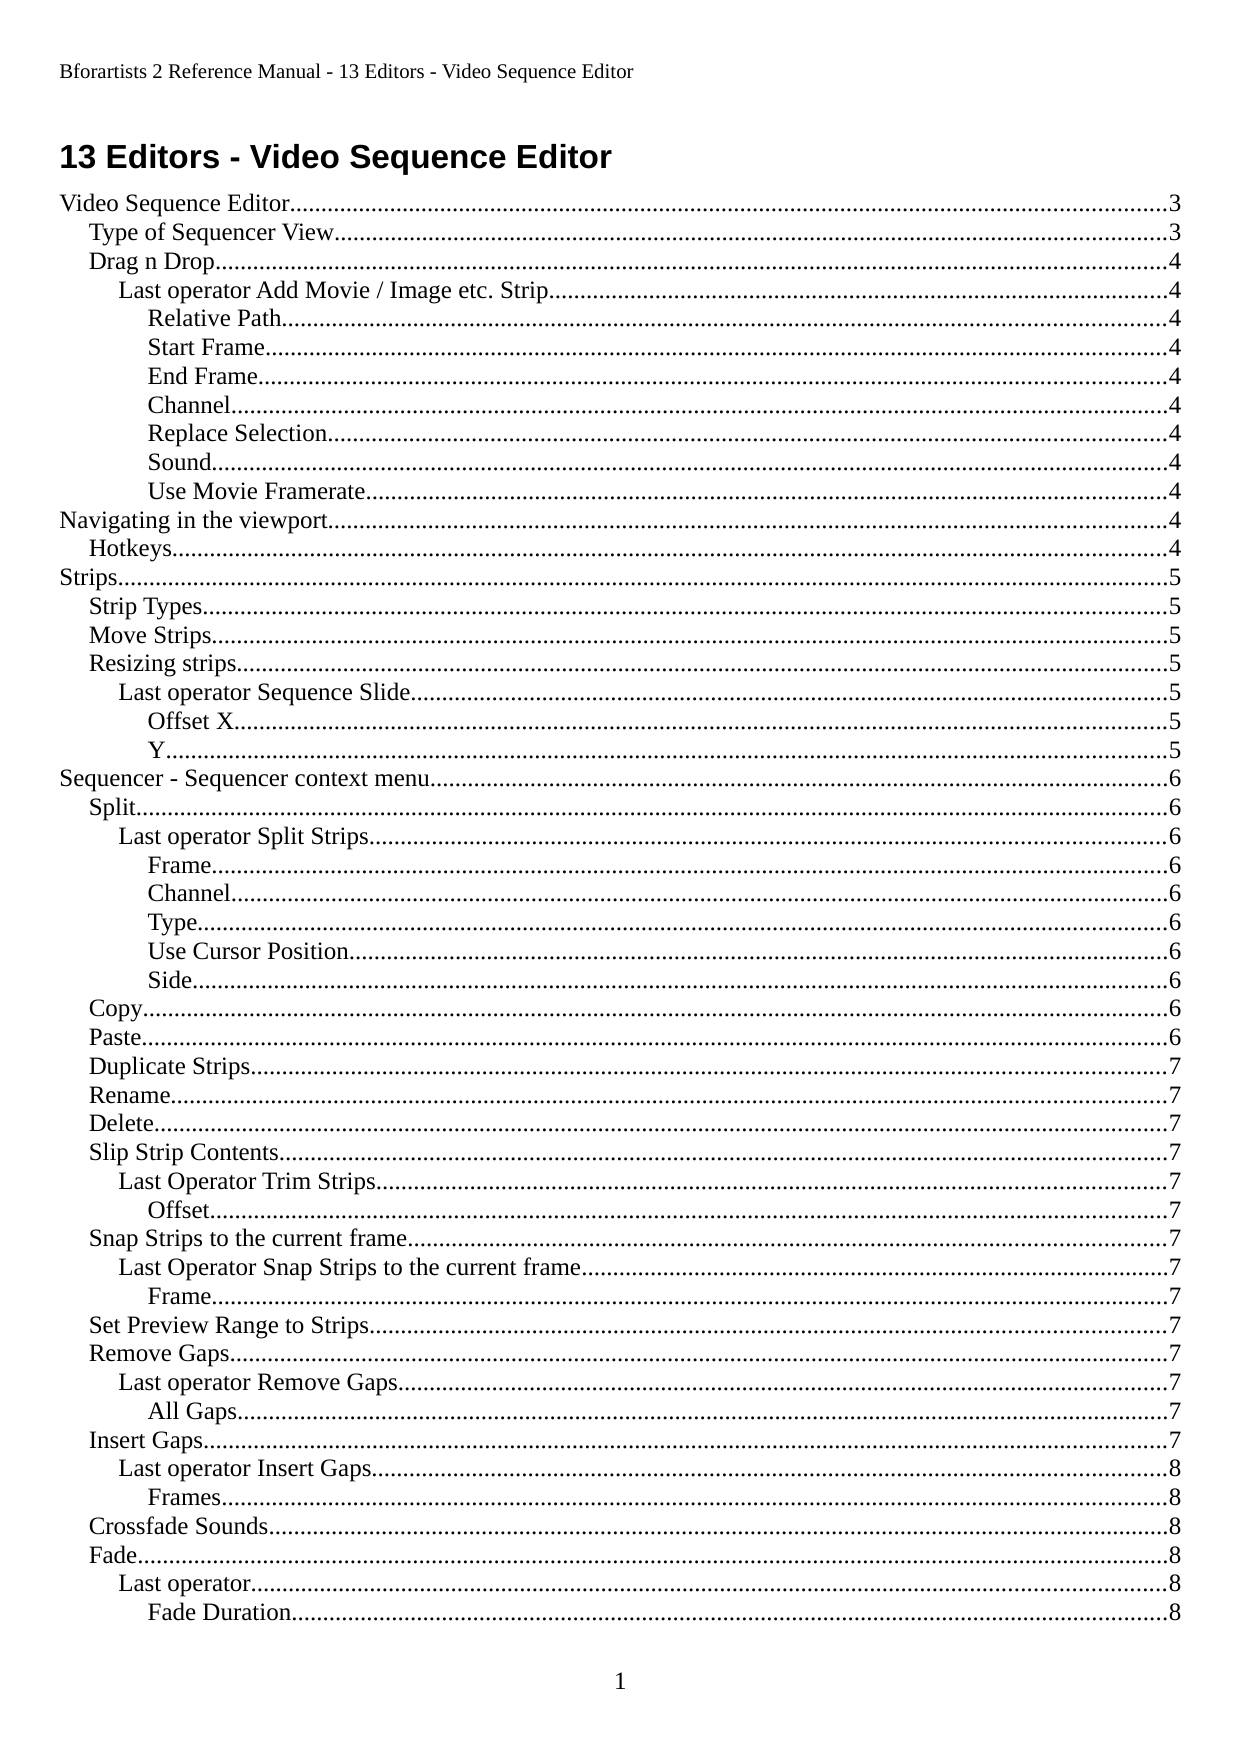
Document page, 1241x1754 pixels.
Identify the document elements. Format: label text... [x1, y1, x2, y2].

text Channel 6 [147, 878, 1181, 907]
text Frame 6 [147, 850, 1181, 878]
text Offset X 5 [147, 706, 1181, 735]
text Side 6 [147, 965, 1181, 993]
text Drag n Drop 4 [88, 246, 1181, 275]
text Video Sequence Editor 3 [59, 188, 1181, 217]
text Fade 8 [88, 1540, 1181, 1568]
text Split 6 [88, 792, 1181, 821]
text Channel 4 [147, 390, 1181, 418]
text Last operator Split Strips 6 [118, 821, 1181, 850]
text Sound 4 [147, 447, 1181, 476]
text Use Movie Framerate 4 [147, 476, 1181, 505]
text Last operator 8 [118, 1568, 1181, 1597]
text Offset 7 [147, 1195, 1181, 1223]
text Delete 7 [88, 1108, 1181, 1137]
text Snap Strips to the current frame 7 [88, 1223, 1181, 1252]
text Fade Duration 8 [147, 1597, 1181, 1626]
text Duplicate Strips 7 [88, 1051, 1181, 1080]
text All Gaps 7 [147, 1396, 1181, 1425]
text Move Strips 5 [88, 620, 1181, 648]
text Strip Types 5 [88, 591, 1181, 620]
text Last Operator Snap Strips to the current frame 7 [118, 1252, 1181, 1281]
text Frames 8 [147, 1482, 1181, 1511]
text Last operator Sequence Slide 5 [118, 677, 1181, 706]
text Start Frame 4 [147, 332, 1181, 361]
text Last operator Remove Gaps 7 [118, 1367, 1181, 1396]
text Type of Sequencer View 3 [88, 217, 1181, 246]
text Use Cursor Position 6 [147, 936, 1181, 965]
text Strips 5 [59, 562, 1181, 591]
text Rename 7 [88, 1080, 1181, 1108]
text Replace Selection 4 [147, 418, 1181, 447]
text Last operator Add Movie / Image etc. Strip 4 [118, 275, 1181, 303]
text Remove Gaps 7 [88, 1338, 1181, 1367]
text Resizing strips 5 [88, 648, 1181, 677]
text Last Operator Trim Strips 7 [118, 1166, 1181, 1195]
text Insert Gaps 7 [88, 1425, 1181, 1453]
text Frame 7 [147, 1281, 1181, 1310]
text Paste 6 [88, 1022, 1181, 1051]
text Hotkeys 4 [88, 533, 1181, 562]
text Navigating in the viewport 4 [59, 505, 1181, 533]
text Type 6 [147, 907, 1181, 936]
text Y 5 [147, 735, 1181, 763]
text Set Preview Range to Strips 7 [88, 1310, 1181, 1338]
text Crossfade Sounds 8 [88, 1511, 1181, 1540]
text Slip Strip Contents 7 [88, 1137, 1181, 1166]
text Copy 6 [88, 993, 1181, 1022]
subtitle 13 Editors - Video Sequence Editor [59, 138, 1181, 176]
text Relative Path 4 [147, 303, 1181, 332]
text End Frame 4 [147, 361, 1181, 390]
text Last operator Insert Gaps 8 [118, 1453, 1181, 1482]
text Sequencer - Sequencer context menu 6 [59, 763, 1181, 792]
